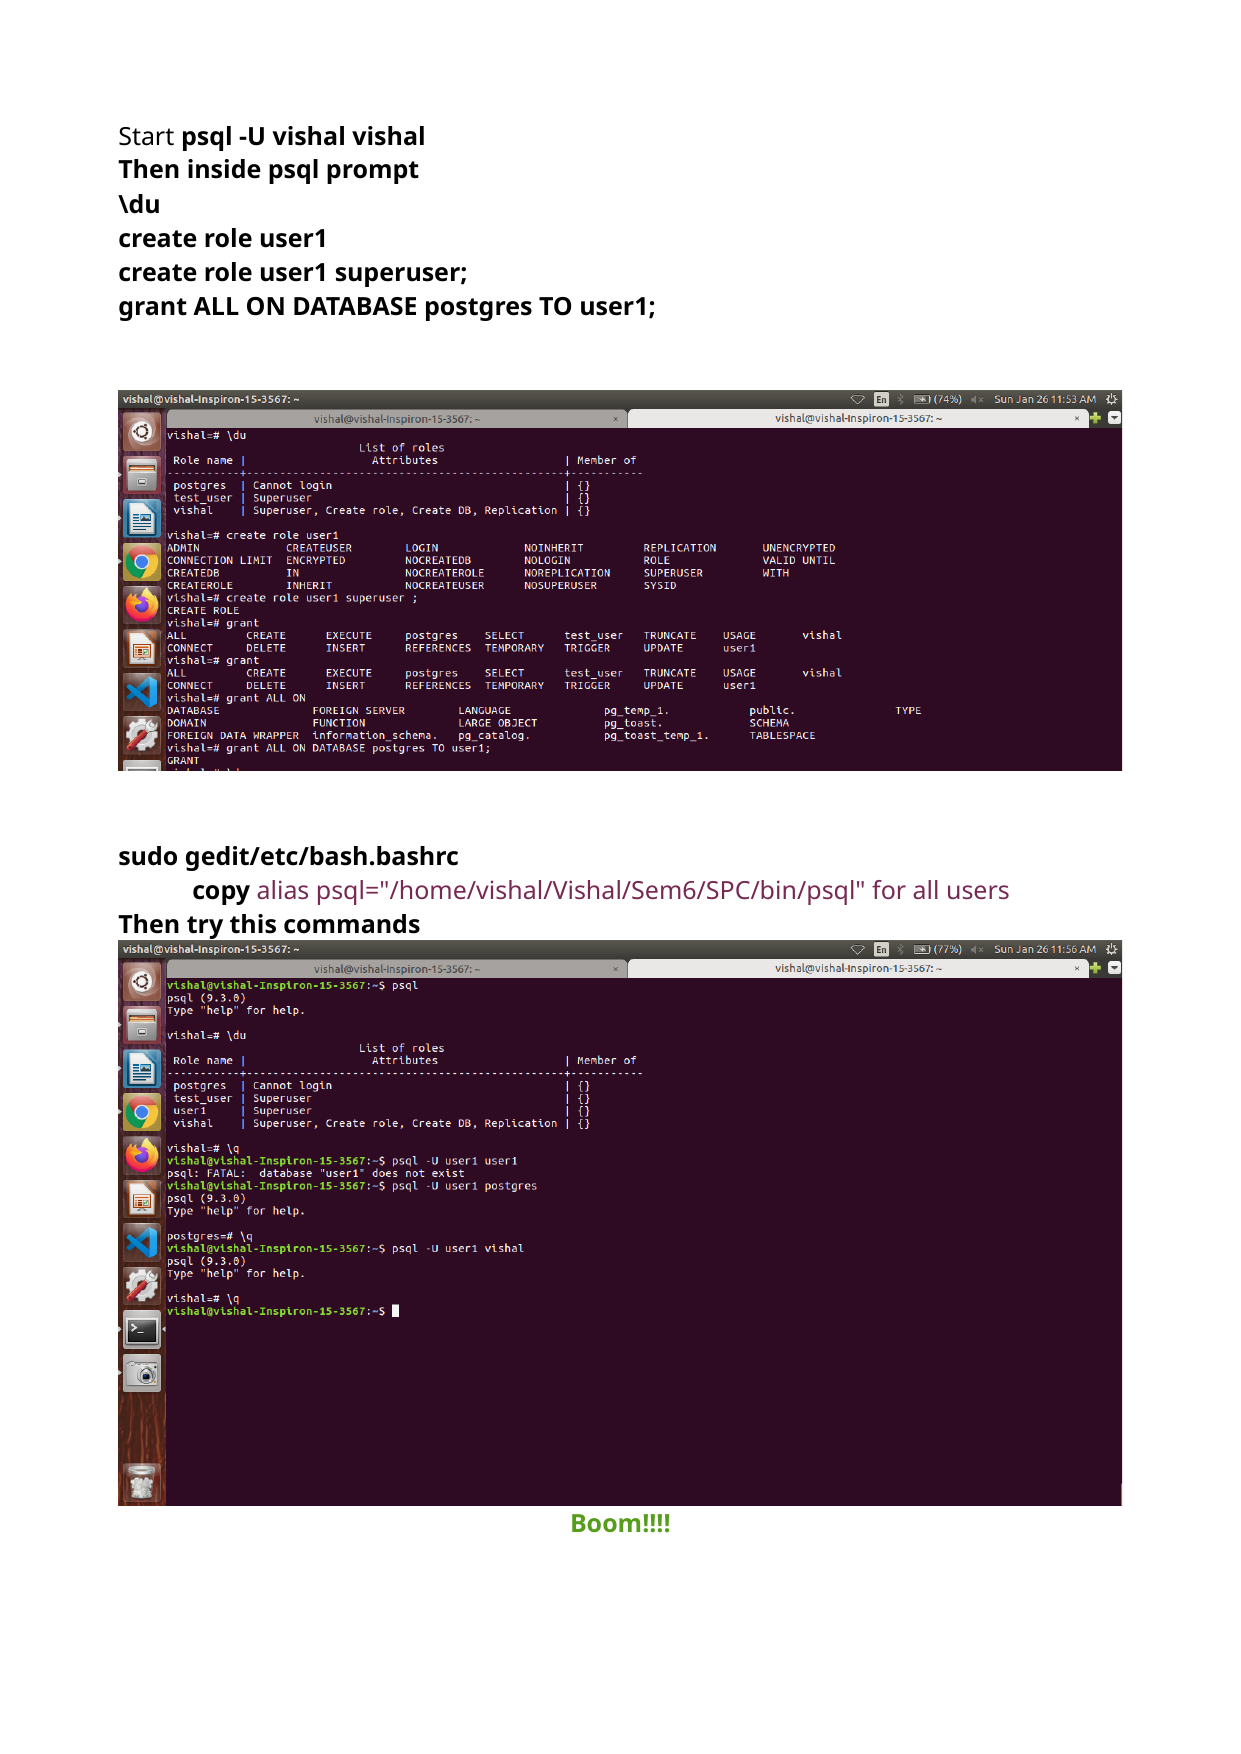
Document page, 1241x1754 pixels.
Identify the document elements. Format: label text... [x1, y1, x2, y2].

text \du [118, 186, 1122, 220]
text Boom!!!! [118, 1506, 1122, 1539]
text Then inside psql prompt [118, 152, 1122, 186]
text sudo gedit/etc/bash.bashrc [118, 839, 1122, 873]
text create role user1 [118, 220, 1122, 254]
text copy alias psql="/home/vishal/Vishal/Sem6/SPC/bin/psql" for all users [118, 873, 1122, 907]
picture [118, 390, 1123, 771]
text create role user1 superuser; [118, 254, 1122, 288]
text Start psql -U vishal vishal [118, 118, 1122, 152]
text grant ALL ON DATABASE postgres TO user1; [118, 288, 1122, 322]
picture [118, 940, 1123, 1506]
text Then try this commands [118, 907, 1122, 940]
